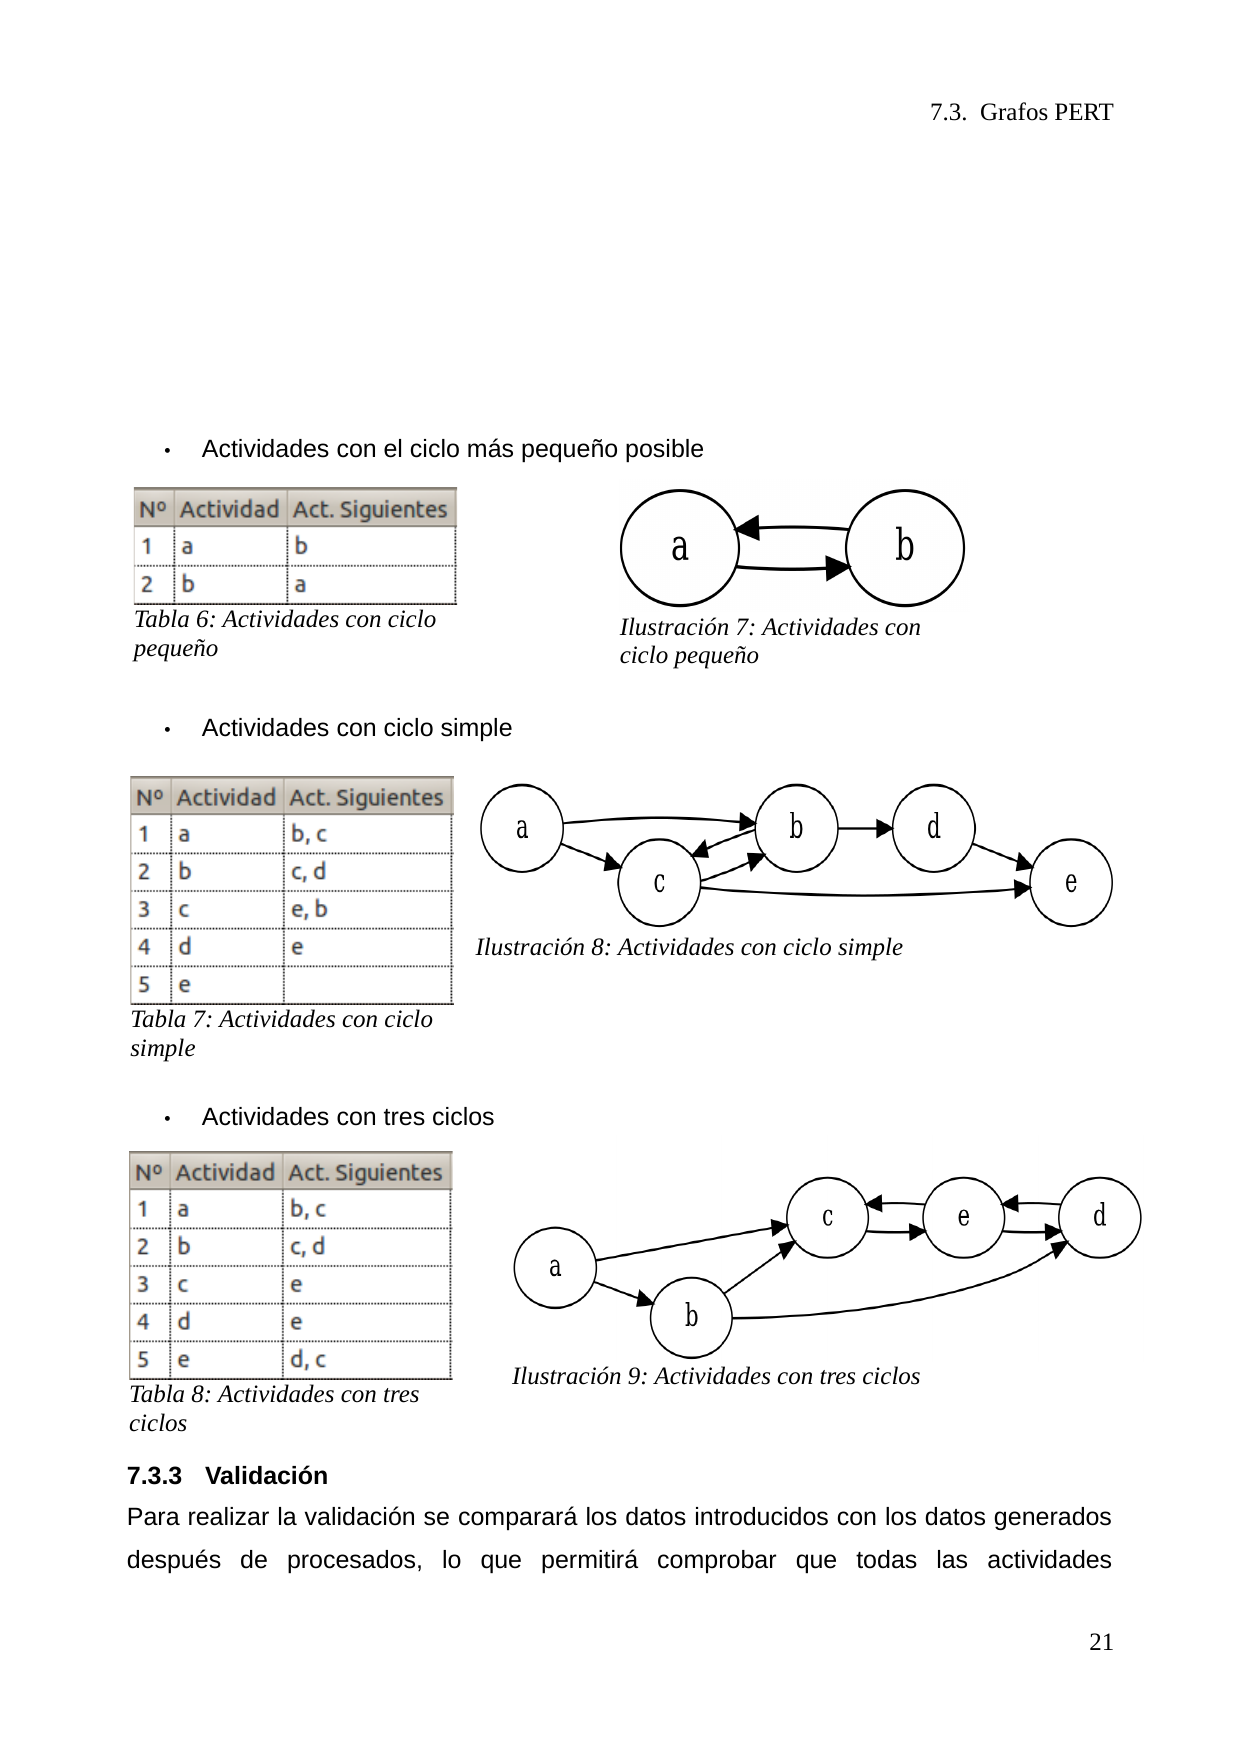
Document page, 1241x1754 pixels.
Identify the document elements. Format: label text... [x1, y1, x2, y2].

picture [475, 780, 1118, 933]
list Tabla 6: Actividades con ciclo pequeño [133, 605, 457, 662]
text Para realizar la validación se comparará los datos introducidos con los datos generados después de procesados, lo que permitirá comprobar que todas las actividades [127, 1502, 1114, 1574]
text Tabla 7: Actividades con ciclo simple [130, 1005, 454, 1062]
list Ilustración 9: Actividades con tres ciclos [512, 1362, 1144, 1390]
picture [133, 487, 458, 605]
list Actividades con tres ciclos [164, 1102, 1144, 1135]
picture [129, 1151, 453, 1380]
list Ilustración 7: Actividades con ciclo pequeño [619, 612, 970, 669]
text Ilustración 8: Actividades con ciclo simple [475, 933, 1117, 961]
picture [619, 479, 970, 612]
picture [130, 776, 454, 1005]
list Actividades con el ciclo más pequeño posible [164, 434, 1114, 463]
subtitle Validación [127, 1461, 1114, 1489]
list Actividades con ciclo simple [164, 712, 1114, 741]
text Tabla 8: Actividades con tres ciclos [129, 1380, 452, 1437]
picture [512, 1135, 1144, 1362]
